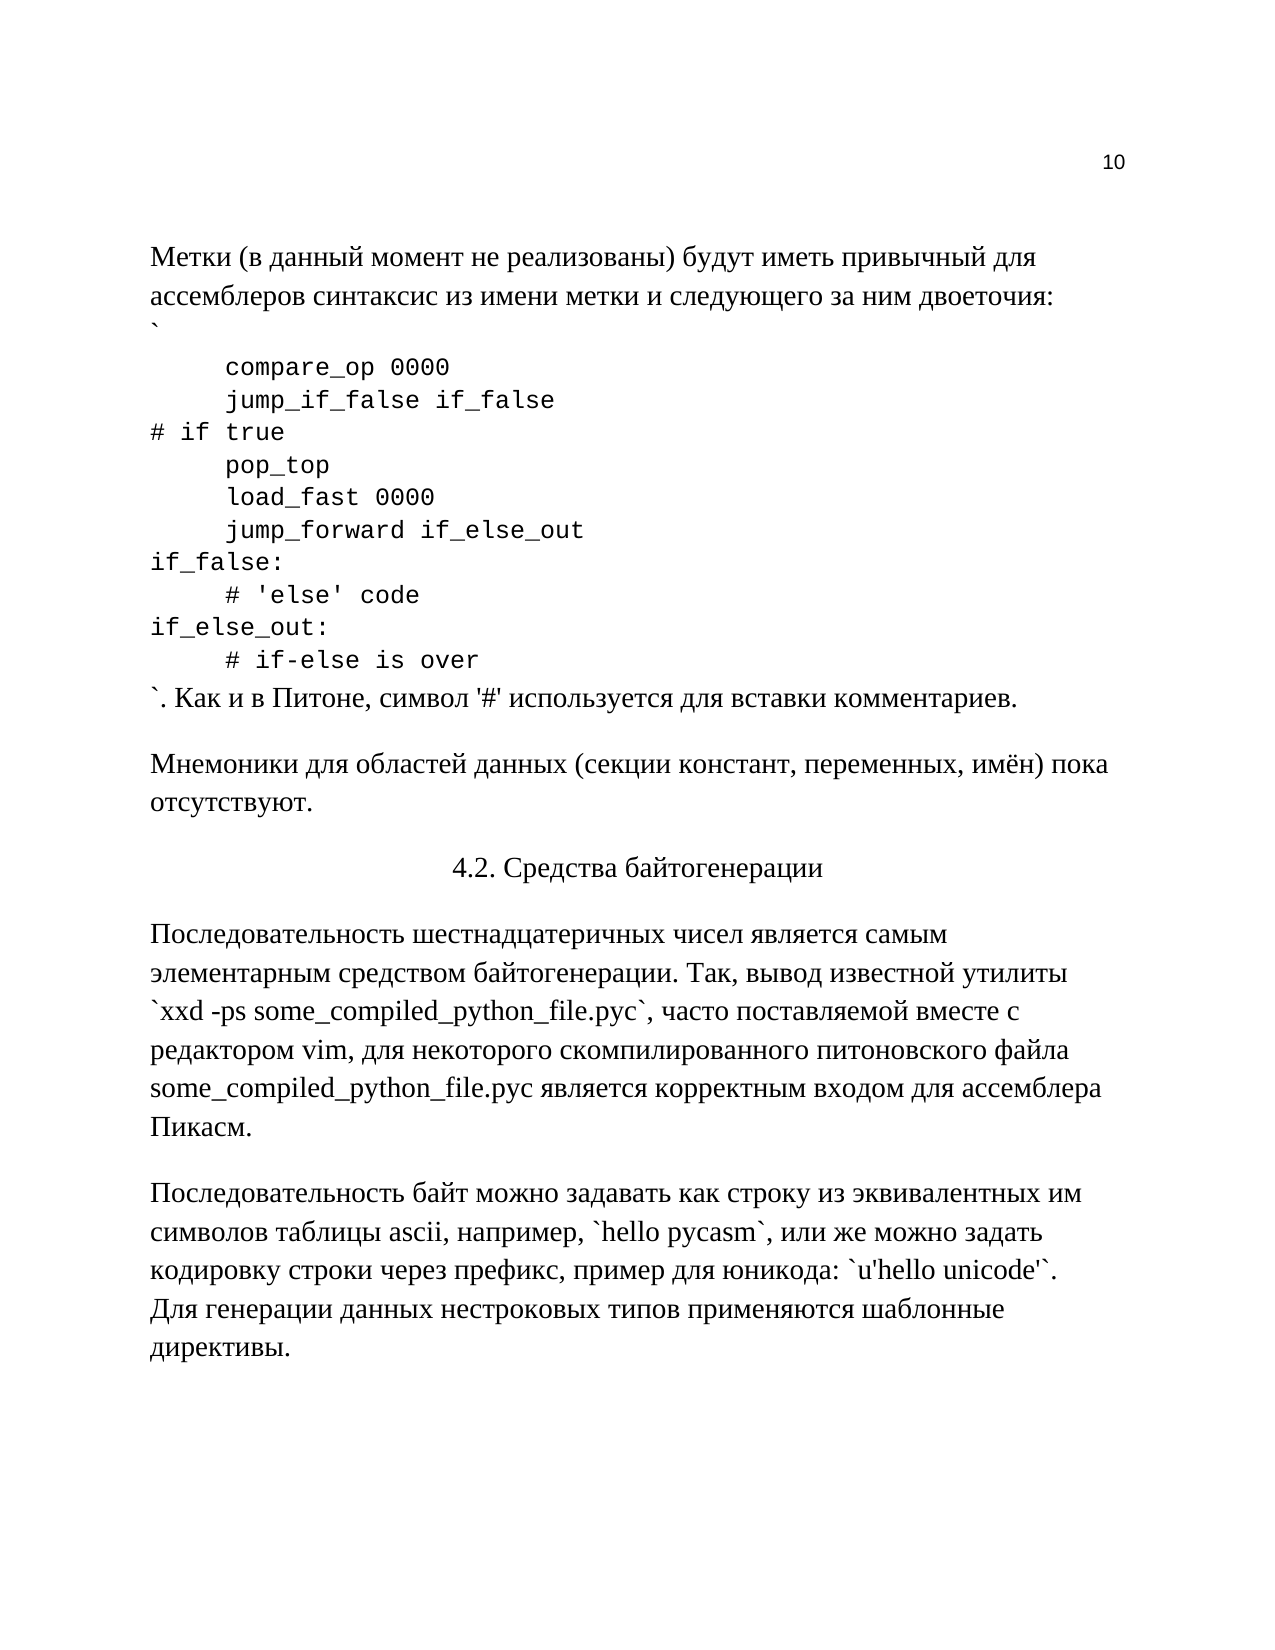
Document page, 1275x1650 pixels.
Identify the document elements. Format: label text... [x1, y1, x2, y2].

text # if-else is over [150, 647, 1125, 676]
text Последовательность шестнадцатеричных чисел является самым элементарным средством байтогенерации. Так, вывод известной утилиты `xxd -ps some_compiled_python_file.pyc`, часто поставляемой вместе с редактором vim, для некоторого скомпилированного питоновского файла some_compiled_python_file.pyc является корректным входом для ассемблера Пикасм. [150, 916, 1125, 1143]
text Для генерации данных нестроковых типов применяются шаблонные директивы. [150, 1291, 1125, 1363]
text load_fast 0000 [150, 485, 1125, 513]
text pop_top [150, 452, 1125, 481]
text jump_if_false if_false [150, 387, 1125, 416]
text # if true [150, 420, 1125, 448]
text Метки (в данный момент не реализованы) будут иметь привычный для ассемблеров синтаксис из имени метки и следующего за ним двоеточия: [150, 239, 1125, 311]
text if_false: [150, 550, 1125, 578]
text compare_op 0000 [150, 355, 1125, 383]
text # 'else' code [150, 582, 1125, 611]
text Мнемоники для областей данных (секции констант, переменных, имён) пока отсутствуют. [150, 746, 1125, 818]
text ` [150, 316, 1125, 350]
text jump_forward if_else_out [150, 517, 1125, 546]
text 4.2. Средства байтогенерации [150, 850, 1125, 884]
text Последовательность байт можно задавать как строку из эквивалентных им символов таблицы ascii, например, `hello pycasm`, или же можно задать кодировку строки через префикс, пример для юникода: `u'hello unicode'`. [150, 1175, 1125, 1286]
text `. Как и в Питоне, символ '#' используется для вставки комментариев. [150, 680, 1125, 713]
text if_else_out: [150, 615, 1125, 643]
